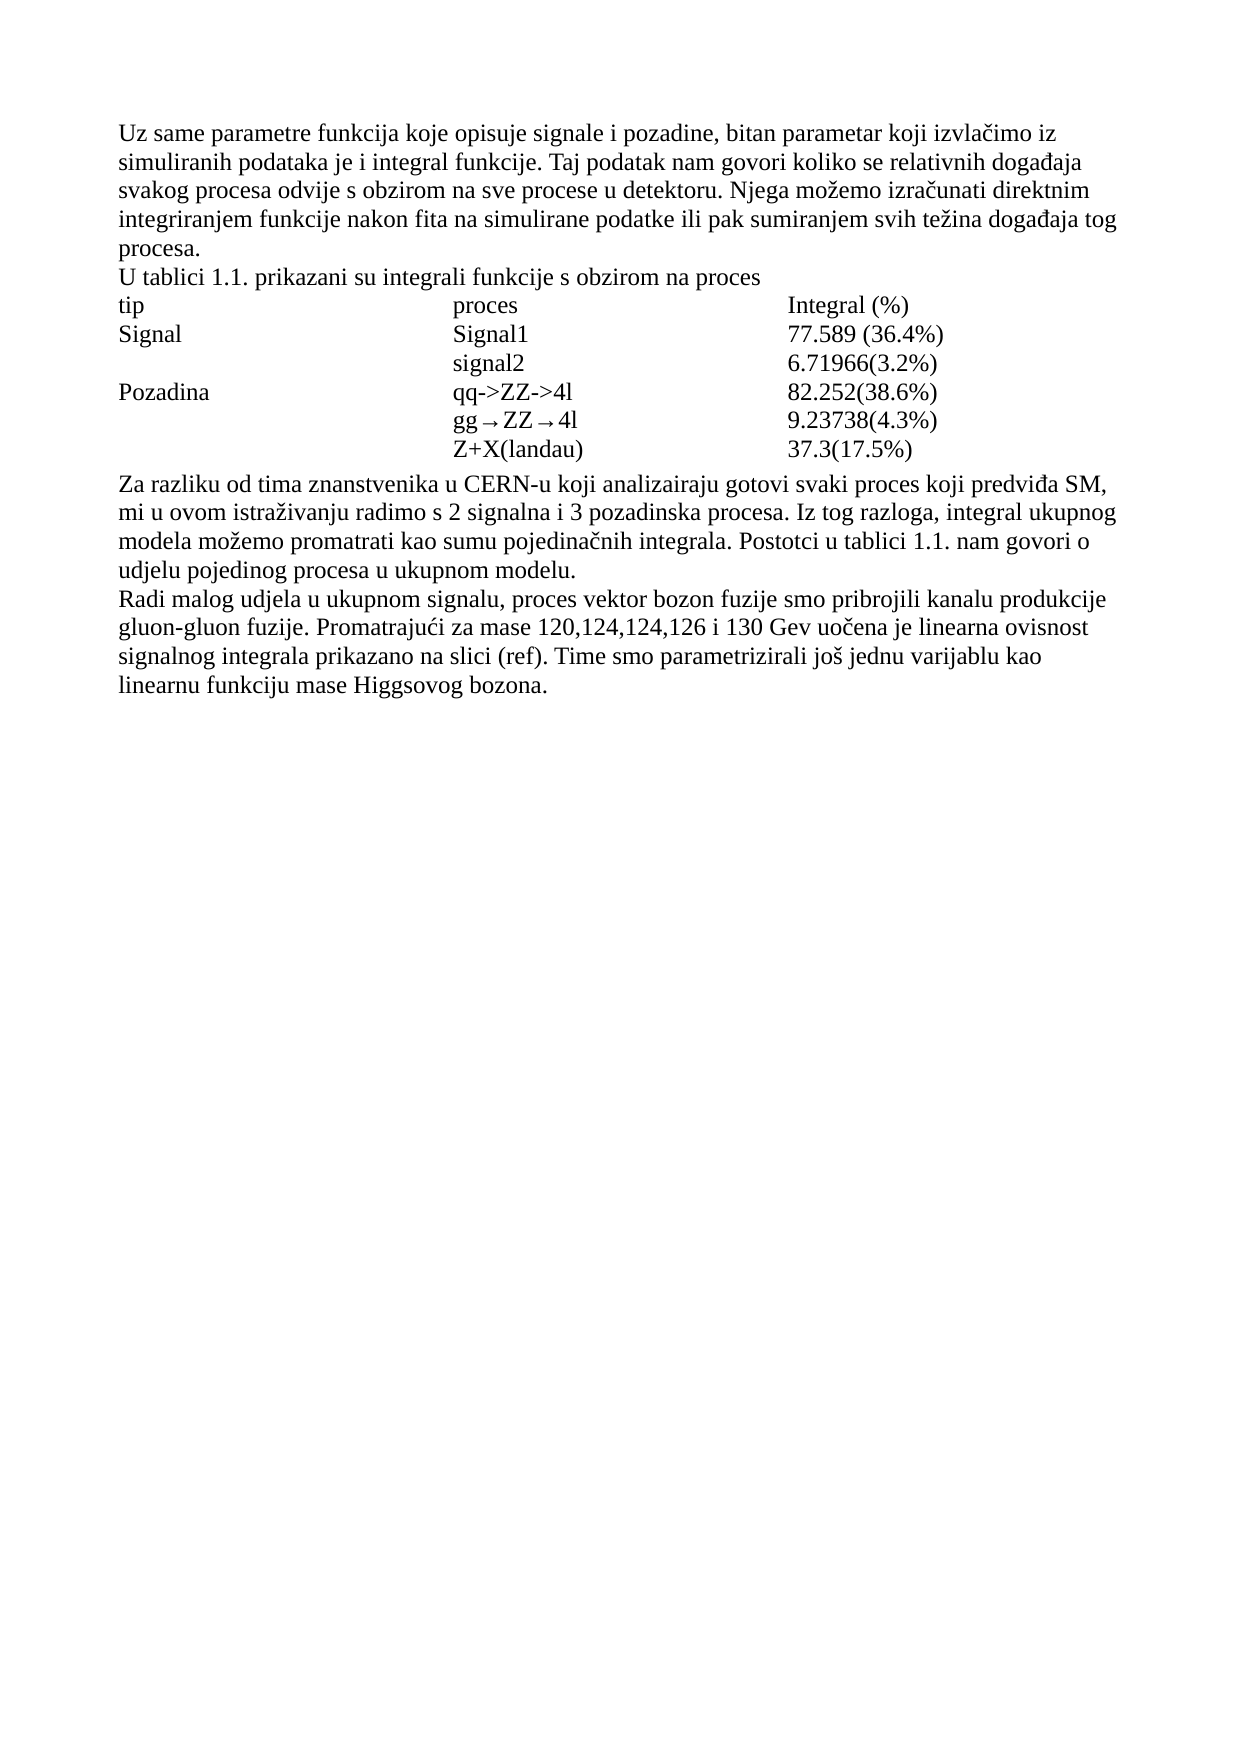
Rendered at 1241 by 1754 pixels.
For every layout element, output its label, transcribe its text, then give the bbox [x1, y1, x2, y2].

text Za razliku od tima znanstvenika u CERN-u koji analizairaju gotovi svaki proces koji predviđa SM, mi u ovom istraživanju radimo s 2 signalna i 3 pozadinska procesa. Iz tog razloga, integral ukupnog modela možemo promatrati kao sumu pojedinačnih integrala. Postotci u tablici 1.1. nam govori o udjelu pojedinog procesa u ukupnom modelu. [118, 469, 1122, 584]
text Radi malog udjela u ukupnom signalu, proces vektor bozon fuzije smo pribrojili kanalu produkcije gluon-gluon fuzije. Promatrajući za mase 120,124,124,126 i 130 Gev uočena je linearna ovisnost signalnog integrala prikazano na slici (ref). Time smo parametrizirali još jednu varijablu kao linearnu funkciju mase Higgsovog bozona. [118, 584, 1122, 699]
table_cell Z+X(landau) [453, 434, 787, 469]
table_cell qq->ZZ->4l [453, 377, 787, 406]
table_header proces [453, 291, 787, 319]
table_header tip [118, 291, 453, 319]
text U tablici 1.1. prikazani su integrali funkcije s obzirom na proces [118, 262, 1122, 291]
table_cell Pozadina [118, 377, 453, 469]
table_cell Signal [118, 319, 453, 377]
table_cell gg→ZZ→4l [453, 406, 787, 434]
table_cell 82.252(38.6%) [788, 377, 1122, 406]
table_cell 37.3(17.5%) [788, 434, 1122, 469]
table_header Integral (%) [788, 291, 1122, 319]
table_cell signal2 [453, 348, 787, 377]
table_cell 6.71966(3.2%) [788, 348, 1122, 377]
table_cell 9.23738(4.3%) [788, 406, 1122, 434]
table_cell 77.589 (36.4%) [788, 319, 1122, 348]
text Uz same parametre funkcija koje opisuje signale i pozadine, bitan parametar koji izvlačimo iz simuliranih podataka je i integral funkcije. Taj podatak nam govori koliko se relativnih događaja svakog procesa odvije s obzirom na sve procese u detektoru. Njega možemo izračunati direktnim integriranjem funkcije nakon fita na simulirane podatke ili pak sumiranjem svih težina događaja tog procesa. [118, 118, 1122, 262]
table_cell Signal1 [453, 319, 787, 348]
